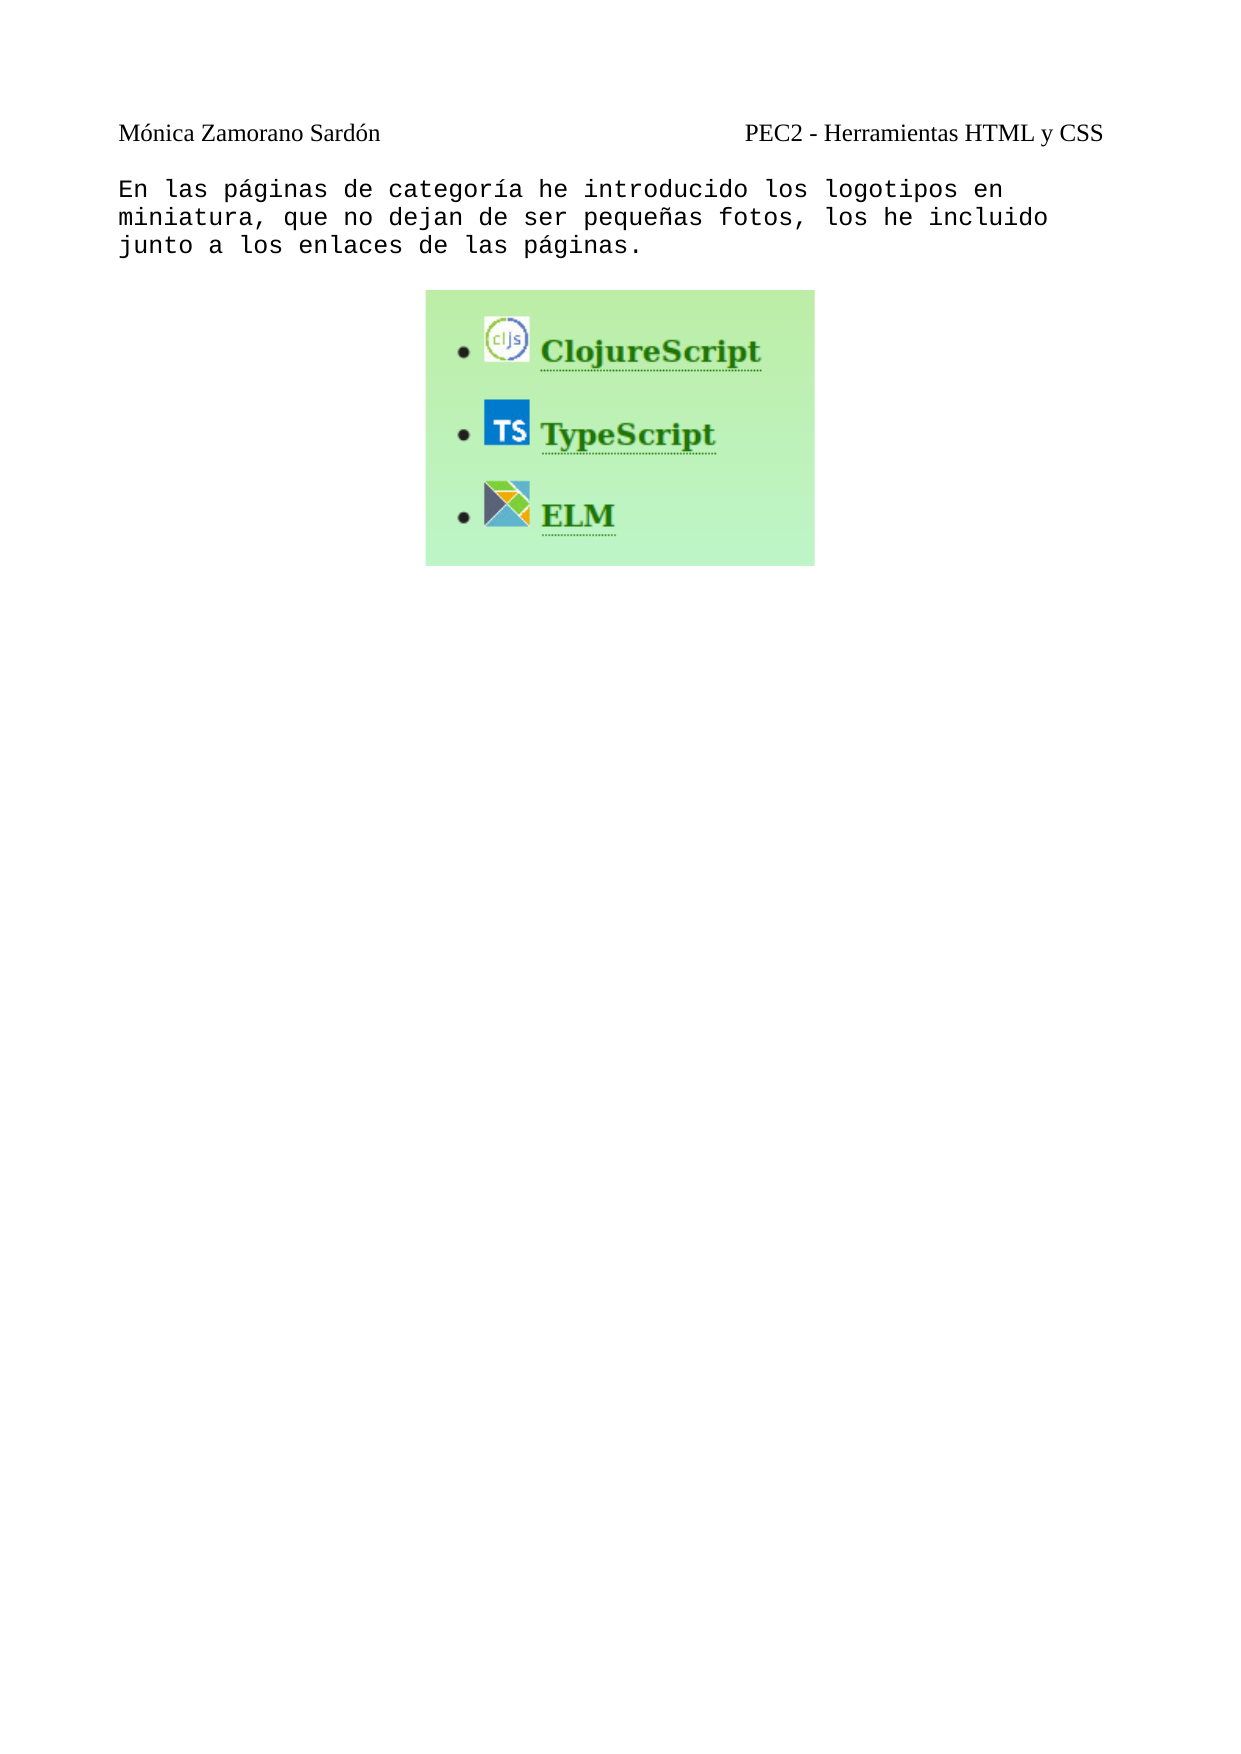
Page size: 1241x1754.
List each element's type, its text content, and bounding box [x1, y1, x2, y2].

text En las páginas de categoría he introducido los logotipos en miniatura, que no dejan de ser pequeñas fotos, los he incluido junto a los enlaces de las páginas. [118, 176, 1122, 261]
picture [425, 290, 815, 566]
